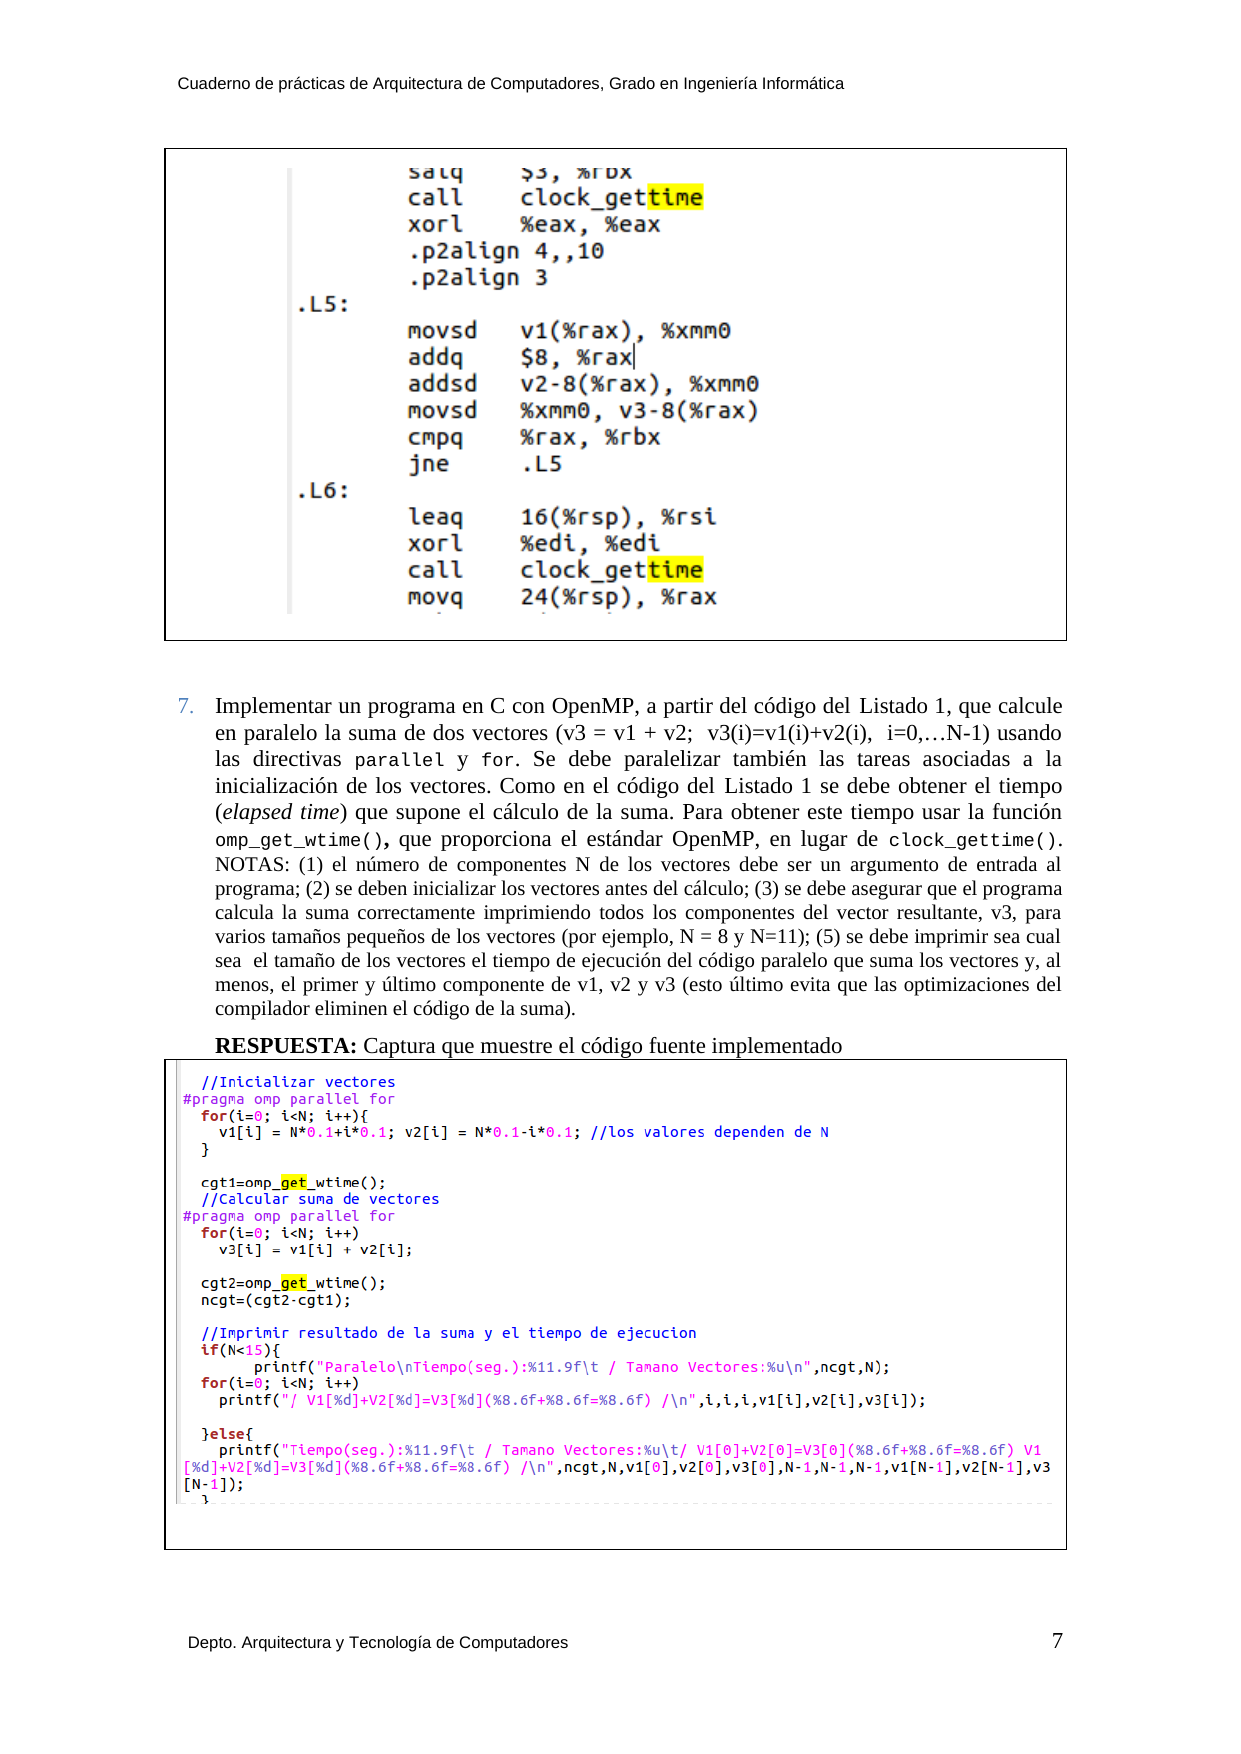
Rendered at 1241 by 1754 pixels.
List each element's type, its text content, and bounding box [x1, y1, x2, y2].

table_header [166, 149, 1066, 640]
table_header [166, 1060, 1066, 1549]
picture [176, 1060, 1056, 1504]
picture [287, 168, 945, 614]
list Implementar un programa en C con OpenMP, a partir del código del Listado 1, que calcule en paralelo la suma de dos vectores (v3 = v1 + v2; v3(i)=v1(i)+v2(i), i=0,…N-1) usando las directivas parallel y for. Se debe paralelizar también las tareas asociadas a la inicialización de los vectores. Como en el código del Listado 1 se debe obtener el tiempo (elapsed time) que supone el cálculo de la suma. Para obtener este tiempo usar la función omp_get_wtime(), que proporciona el estándar OpenMP, en lugar de clock_gettime(). NOTAS: (1) el número de componentes N de los vectores debe ser un argumento de entrada al programa; (2) se deben inicializar los vectores antes del cálculo; (3) se debe asegurar que el programa calcula la suma correctamente imprimiendo todos los componentes del vector resultante, v3, para varios tamaños pequeños de los vectores (por ejemplo, N = 8 y N=11); (5) se debe imprimir sea cual sea el tamaño de los vectores el tiempo de ejecución del código paralelo que suma los vectores y, al menos, el primer y último componente de v1, v2 y v3 (esto último evita que las optimizaciones del compilador eliminen el código de la suma). [177, 692, 1063, 1020]
text RESPUESTA: Captura que muestre el código fuente implementado [215, 1033, 1063, 1059]
